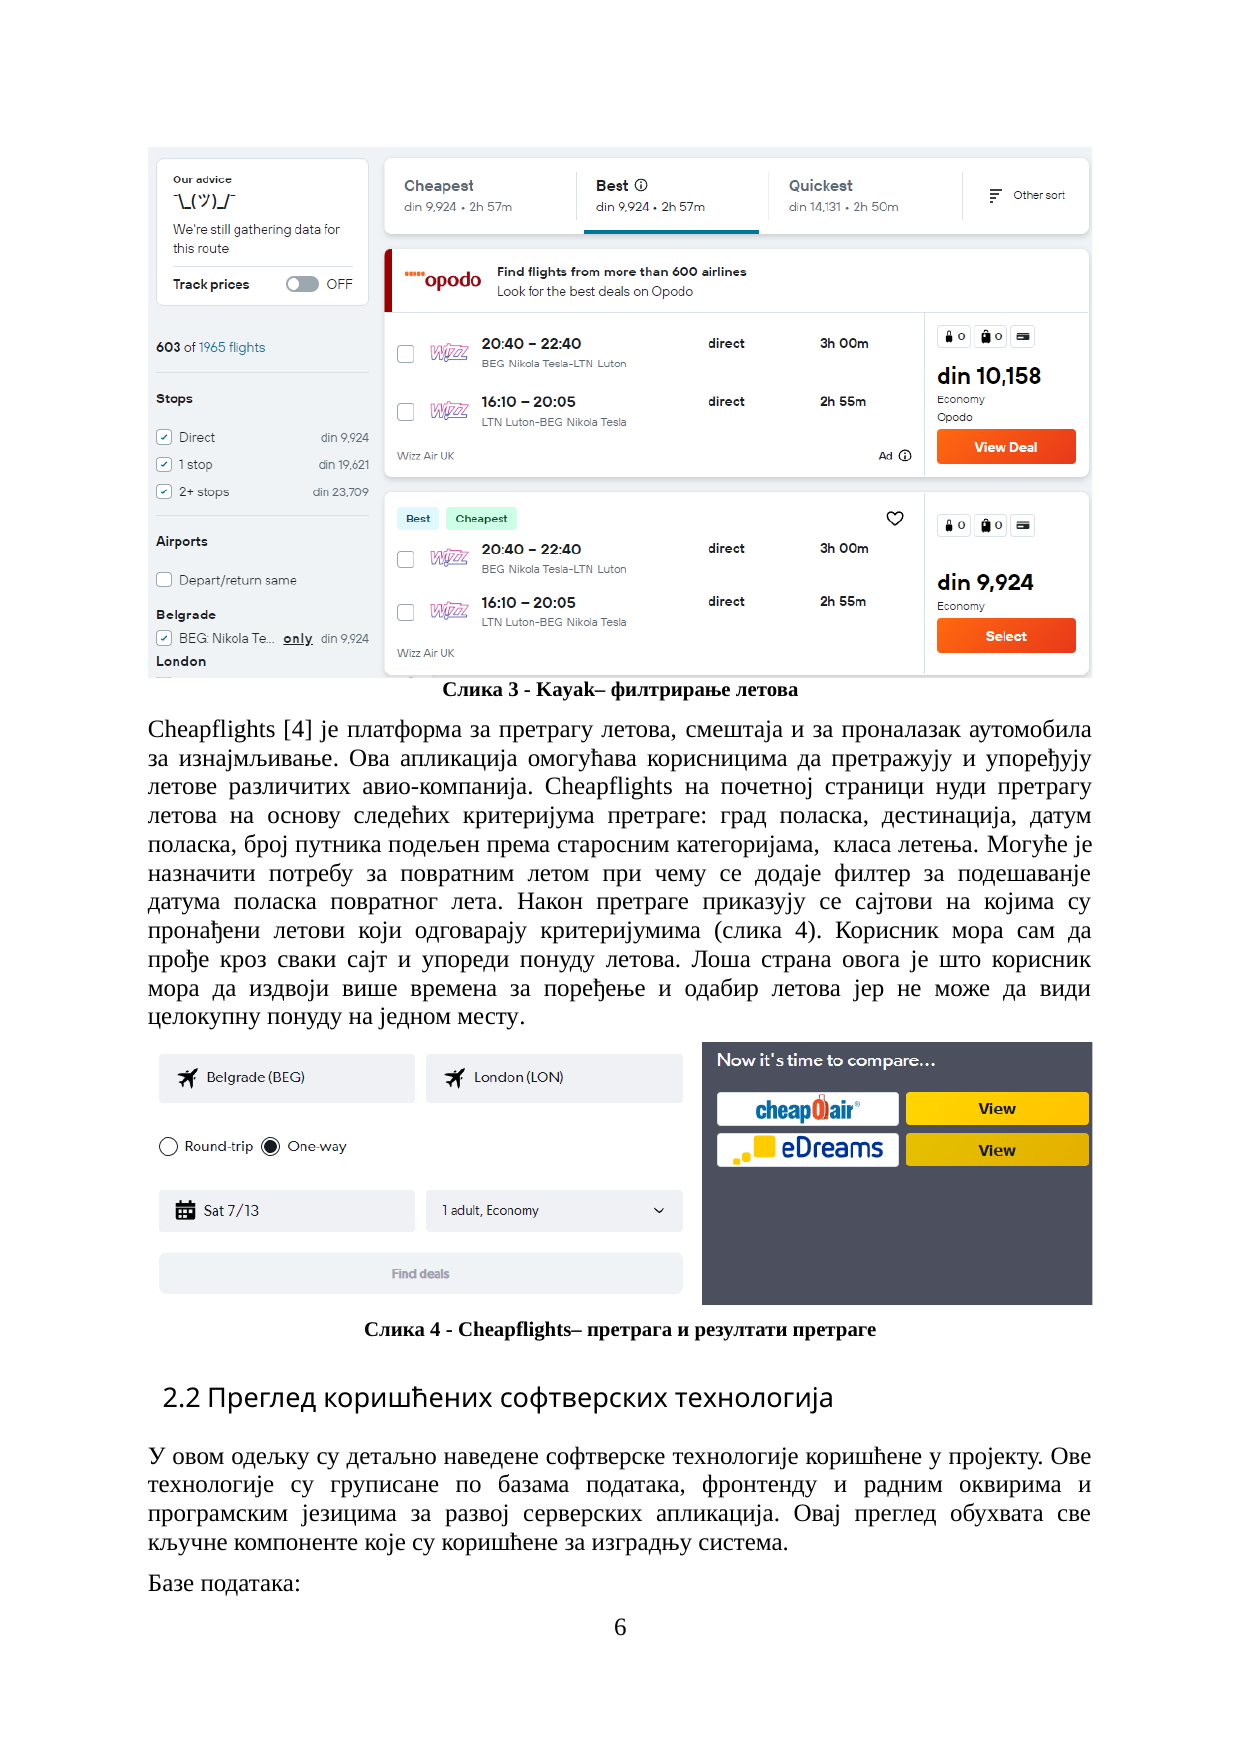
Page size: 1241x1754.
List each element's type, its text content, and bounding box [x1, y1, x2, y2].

picture [148, 147, 1093, 678]
text Слика 4 - Cheapflights– претрага и резултати претраге [148, 1305, 1092, 1341]
text Базе података: [148, 1568, 1092, 1597]
text Cheapflights [4] је платформа за претрагу летова, смештаја и за проналазак аутомобила за изнајмљивање. Ова апликација омогућава корисницима да претражују и упоређују летове различитих авио-компанија. Cheapflights на почетној страници нуди претрагу летова на основу следећих критеријума претраге: град поласка, дестинација, датум поласка, број путника подељен према старосним категоријама, класа летења. Mогуће је назначити потребу за повратним летом при чему се додаје филтер за подешаванје датума поласка повратног лета. Након претраге приказују се сајтови на којима су пронађени летови који одговарају критеријумима (слика 4). Корисник мора сам да прође кроз сваки сајт и упореди понуду летова. Лоша страна овога је што корисник мора да издвоји више времена за поређење и одабир летова јер не може да види целокупну понуду на једном месту. [148, 714, 1092, 1030]
subtitle Преглед коришћених софтверских технологија [162, 1379, 1078, 1416]
text Слика 3 - Kayak– филтрирање летова [148, 678, 1092, 701]
picture [147, 1042, 1093, 1305]
text У овом одељку су детаљно наведене софтверске технологије коришћене у пројекту. Ове технологије су груписане по базама података, фронтенду и радним оквирима и програмским језицима за развој серверских апликација. Овај преглед обухвата све кључне компоненте које су коришћене за изградњу система. [148, 1441, 1092, 1556]
